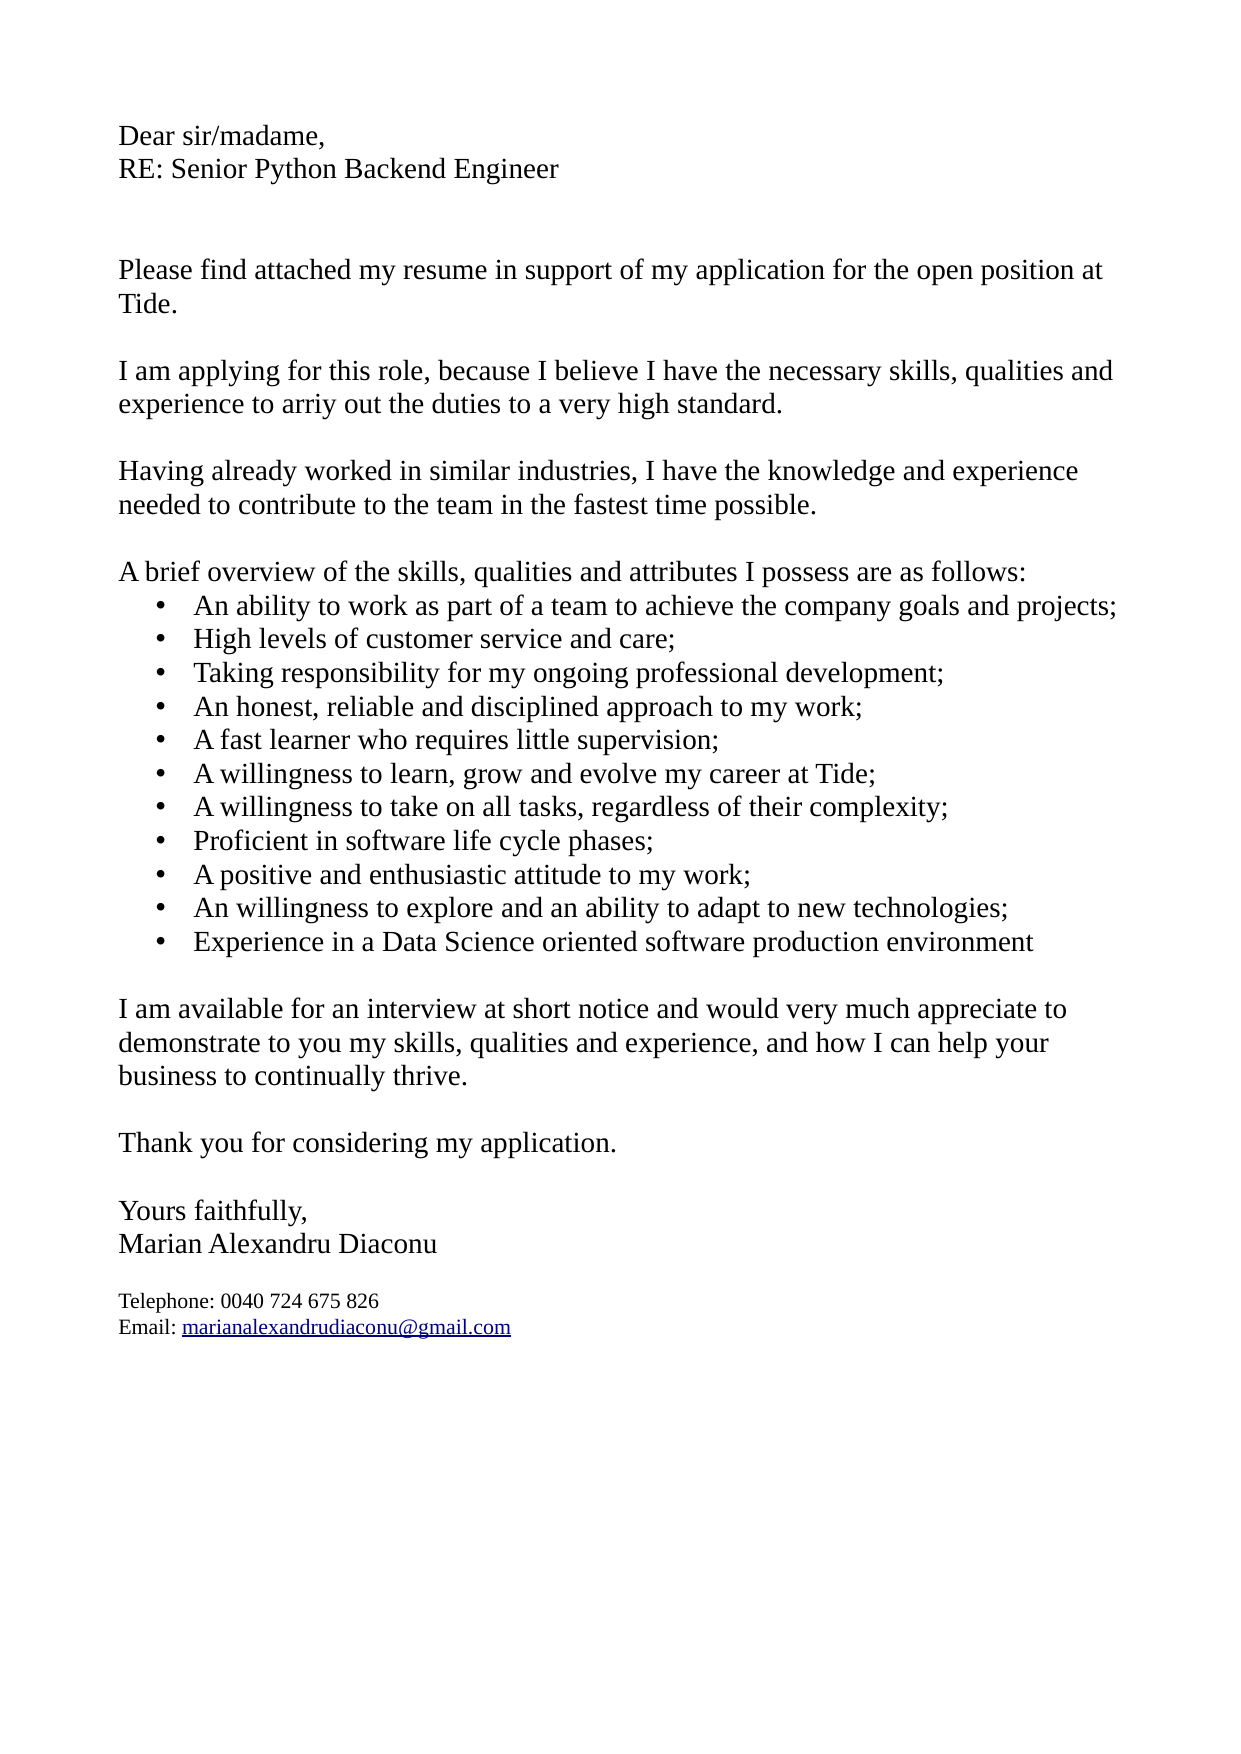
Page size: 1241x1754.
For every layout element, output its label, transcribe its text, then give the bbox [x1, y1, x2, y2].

list High levels of customer service and care; [156, 621, 1122, 655]
text Please find attached my resume in support of my application for the open position at Tide. [118, 252, 1122, 319]
text Marian Alexandru Diaconu [118, 1226, 1122, 1260]
list A fast learner who requires little supervision; [156, 722, 1122, 756]
list An willingness to explore and an ability to adapt to new technologies; [156, 891, 1122, 924]
text Having already worked in similar industries, I have the knowledge and experience needed to contribute to the team in the fastest time possible. [118, 453, 1122, 521]
list A willingness to take on all tasks, regardless of their complexity; [156, 789, 1122, 823]
list An ability to work as part of a team to achieve the company goals and projects; [156, 588, 1122, 621]
text Dear sir/madame, [118, 118, 1122, 152]
list Taking responsibility for my ongoing professional development; [156, 655, 1122, 689]
text I am available for an interview at short notice and would very much appreciate to demonstrate to you my skills, qualities and experience, and how I can help your business to continually thrive. [118, 991, 1122, 1092]
text RE: Senior Python Backend Engineer [118, 152, 1122, 185]
text Telephone: 0040 724 675 826 [118, 1288, 1122, 1314]
text A brief overview of the skills, qualities and attributes I possess are as follows: [118, 554, 1122, 588]
text Email: marianalexandrudiaconu@gmail.com [118, 1314, 1122, 1339]
text Thank you for considering my application. [118, 1126, 1122, 1159]
list A willingness to learn, grow and evolve my career at Tide; [156, 756, 1122, 789]
list Experience in a Data Science oriented software production environment [156, 924, 1122, 958]
list Proficient in software life cycle phases; [156, 823, 1122, 857]
text Yours faithfully, [118, 1193, 1122, 1226]
text I am applying for this role, because I believe I have the necessary skills, qualities and experience to arriy out the duties to a very high standard. [118, 353, 1122, 420]
list An honest, reliable and disciplined approach to my work; [156, 689, 1122, 722]
list A positive and enthusiastic attitude to my work; [156, 857, 1122, 891]
